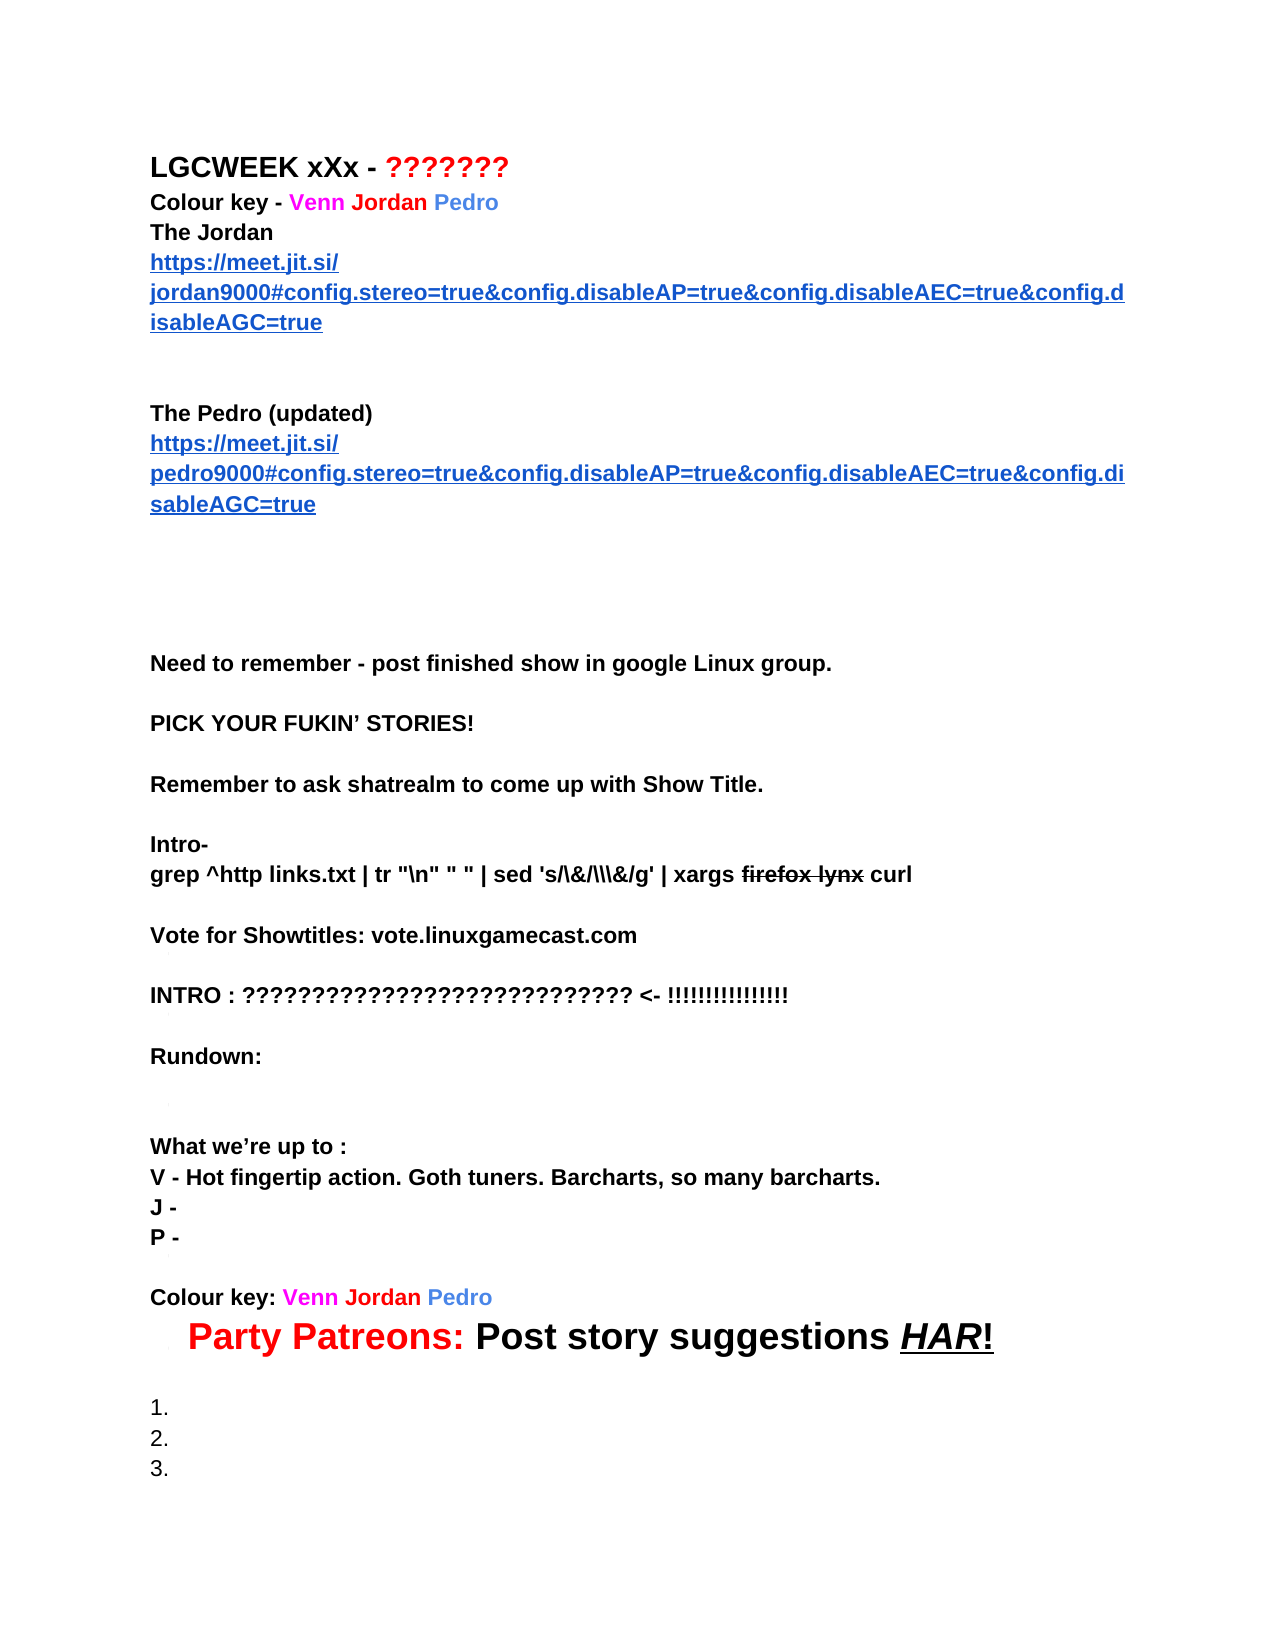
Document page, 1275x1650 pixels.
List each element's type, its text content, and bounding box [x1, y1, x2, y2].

text J - [150, 1194, 1125, 1220]
text 1. [150, 1394, 1125, 1421]
text V - Hot fingertip action. Goth tuners. Barcharts, so many barcharts. [150, 1163, 1125, 1190]
text Colour key - Venn Jordan Pedro [150, 188, 1125, 215]
text grep ^http links.txt | tr "\n" " " | sed 's/\&/\\\&/g' | xargs firefox lynx curl [150, 861, 1125, 888]
text Party Patreons: Post story suggestions HAR! [150, 1314, 1125, 1358]
text Rundown: [150, 1043, 1125, 1069]
text 3. [150, 1455, 1125, 1481]
text What we’re up to : [150, 1133, 1125, 1160]
text INTRO : ???????????????????????????? <- !!!!!!!!!!!!!!!! [150, 982, 1125, 1009]
text Colour key: Venn Jordan Pedro [150, 1284, 1125, 1311]
text PICK YOUR FUKIN’ STORIES! [150, 710, 1125, 737]
text https://meet.jit.si/jordan9000#config.stereo=true&config.disableAP=true&config.disableAEC=true&config.d [150, 249, 1125, 302]
text LGCWEEK xXx - ??????? [150, 150, 1125, 183]
text Vote for Showtitles: vote.linuxgamecast.com [150, 922, 1125, 948]
text P - [150, 1224, 1125, 1250]
text 2. [150, 1424, 1125, 1451]
text https://meet.jit.si/pedro9000#config.stereo=true&config.disableAP=true&config.disableAEC=true&config.di [150, 430, 1125, 483]
text sableAGC=true [150, 484, 1125, 517]
text The Jordan [150, 219, 1125, 245]
text The Pedro (updated) [150, 400, 1125, 426]
text Need to remember - post finished show in google Linux group. [150, 650, 1125, 676]
text isableAGC=true [150, 303, 1125, 336]
text Remember to ask shatrealm to come up with Show Title. [150, 771, 1125, 797]
text Intro- [150, 831, 1125, 858]
